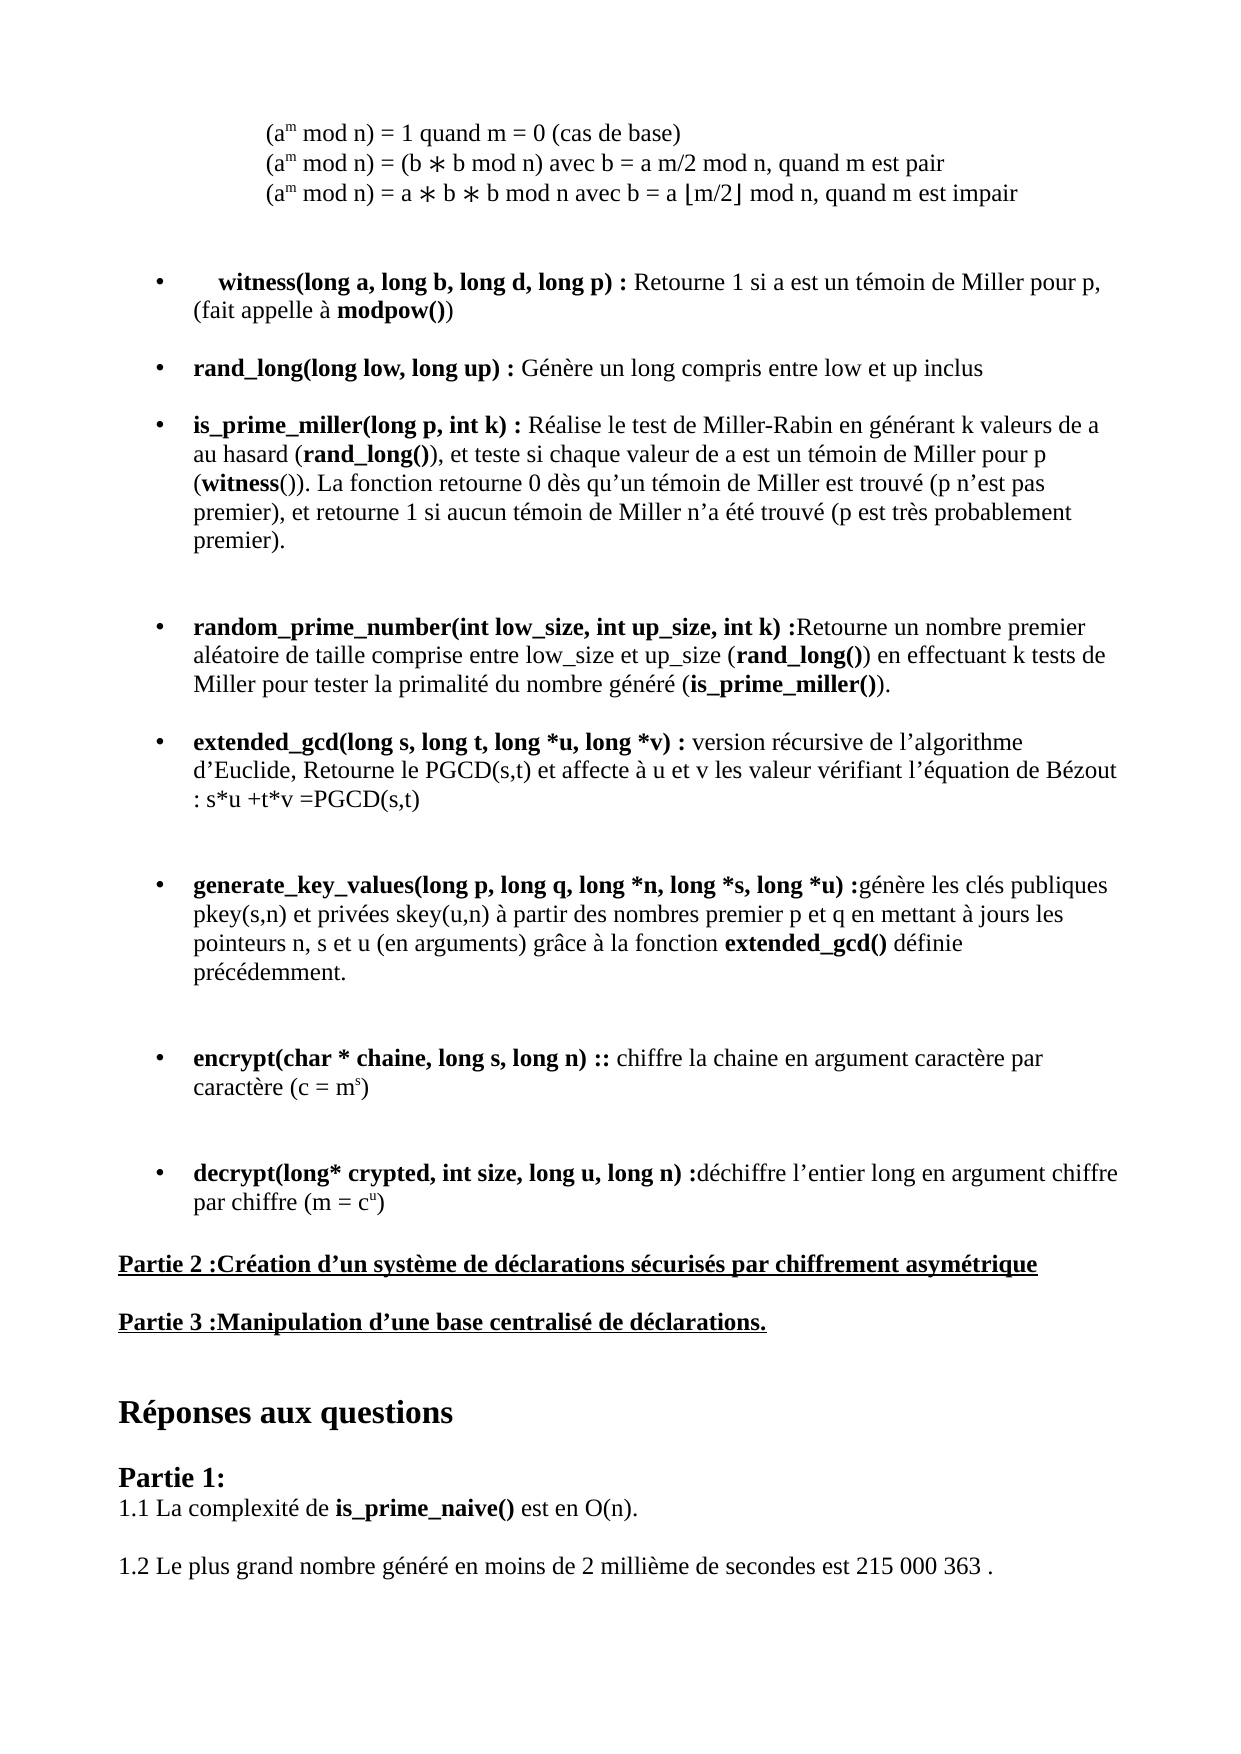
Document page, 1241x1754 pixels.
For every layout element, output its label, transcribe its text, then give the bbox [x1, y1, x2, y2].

list rand_long(long low, long up) : Génère un long compris entre low et up inclus [156, 353, 1122, 382]
text 1.2 Le plus grand nombre généré en moins de 2 millième de secondes est 215 000 363 . [118, 1551, 1122, 1580]
text Partie 2 :Création d’un système de déclarations sécurisés par chiffrement asymétrique [118, 1249, 1122, 1278]
text 1.1 La complexité de is_prime_naive() est en O(n). [118, 1493, 1122, 1522]
text (am mod n) = 1 quand m = 0 (cas de base) [118, 118, 1122, 147]
text Partie 1: [118, 1460, 1122, 1493]
list witness(long a, long b, long d, long p) : Retourne 1 si a est un témoin de Miller pour p, (fait appelle à modpow()) [156, 267, 1122, 324]
list encrypt(char * chaine, long s, long n) :: chiffre la chaine en argument caractère par caractère (c = ms) [156, 1043, 1122, 1101]
text (am mod n) = (b ∗ b mod n) avec b = a m/2 mod n, quand m est pair [118, 147, 1122, 177]
text Réponses aux questions [118, 1393, 1122, 1431]
text Partie 3 :Manipulation d’une base centralisé de déclarations. [118, 1307, 1122, 1335]
list generate_key_values(long p, long q, long *n, long *s, long *u) :génère les clés publiques pkey(s,n) et privées skey(u,n) à partir des nombres premier p et q en mettant à jours les pointeurs n, s et u (en arguments) grâce à la fonction extended_gcd() définie précédemment. [156, 871, 1122, 986]
list decrypt(long* crypted, int size, long u, long n) :déchiffre l’entier long en argument chiffre par chiffre (m = cu) [156, 1158, 1122, 1216]
list random_prime_number(int low_size, int up_size, int k) :Retourne un nombre premier aléatoire de taille comprise entre low_size et up_size (rand_long()) en effectuant k tests de Miller pour tester la primalité du nombre généré (is_prime_miller()). [156, 612, 1122, 698]
list is_prime_miller(long p, int k) : Réalise le test de Miller-Rabin en générant k valeurs de a au hasard (rand_long()), et teste si chaque valeur de a est un témoin de Miller pour p (witness()). La fonction retourne 0 dès qu’un témoin de Miller est trouvé (p n’est pas premier), et retourne 1 si aucun témoin de Miller n’a été trouvé (p est très probablement premier). [156, 411, 1122, 554]
list extended_gcd(long s, long t, long *u, long *v) : version récursive de l’algorithme d’Euclide, Retourne le PGCD(s,t) et affecte à u et v les valeur vérifiant l’équation de Bézout : s*u +t*v =PGCD(s,t) [156, 727, 1122, 813]
text (am mod n) = a ∗ b ∗ b mod n avec b = a ⌊m/2⌋ mod n, quand m est impair [118, 177, 1122, 207]
